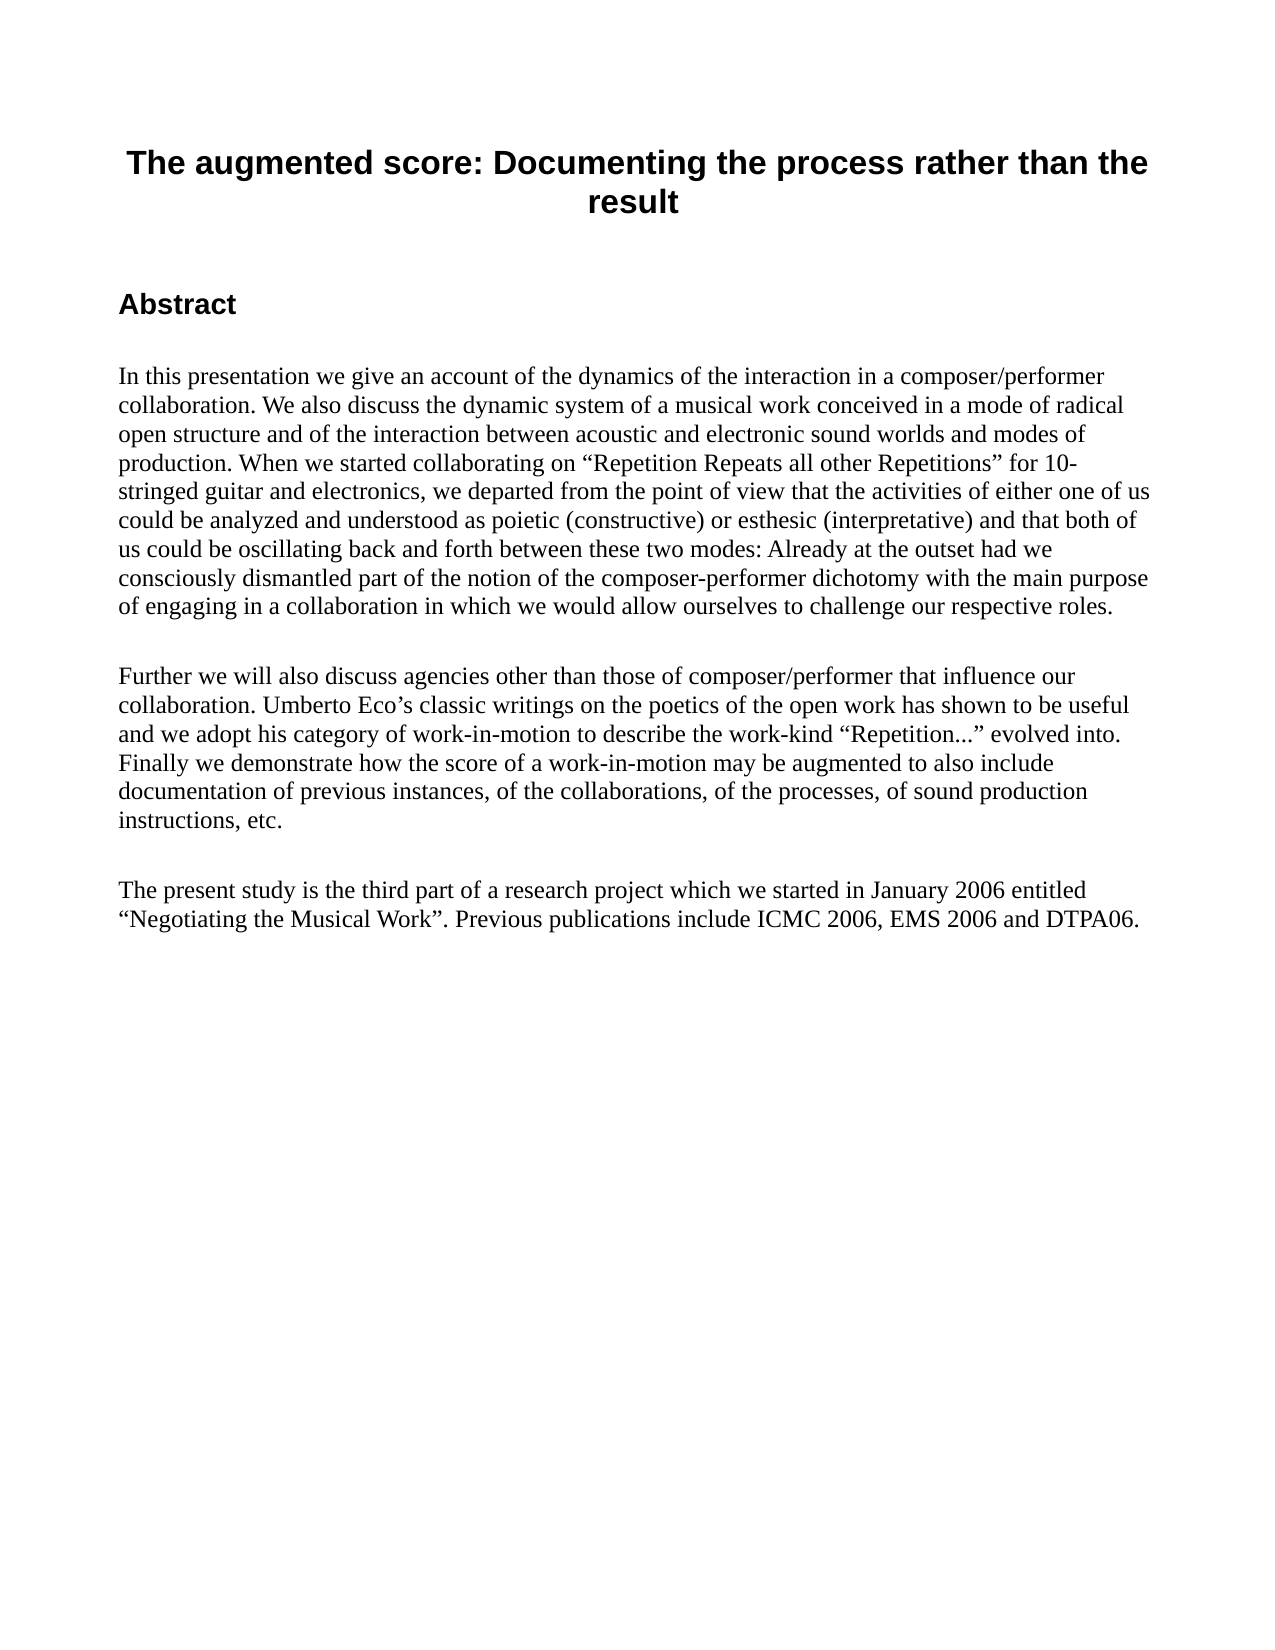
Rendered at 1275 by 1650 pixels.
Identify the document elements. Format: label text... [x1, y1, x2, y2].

text Further we will also discuss agencies other than those of composer/performer that influence our collaboration. Umberto Eco’s classic writings on the poetics of the open work has shown to be useful and we adopt his category of work-in-motion to describe the work-kind “Repetition...” evolved into. Finally we demonstrate how the score of a work-in-motion may be augmented to also include documentation of previous instances, of the collaborations, of the processes, of sound production instructions, etc. [118, 661, 1157, 834]
text In this presentation we give an account of the dynamics of the interaction in a composer/performer collaboration. We also discuss the dynamic system of a musical work conceived in a mode of radical open structure and of the interaction between acoustic and electronic sound worlds and modes of production. When we started collaborating on “Repetition Repeats all other Repetitions” for 10-stringed guitar and electronics, we departed from the point of view that the activities of either one of us could be analyzed and understood as poietic (constructive) or esthesic (interpretative) and that both of us could be oscillating back and forth between these two modes: Already at the outset had we consciously dismantled part of the notion of the composer-performer dichotomy with the main purpose of engaging in a collaboration in which we would allow ourselves to challenge our respective roles. [118, 361, 1157, 620]
subtitle The augmented score: Documenting the process rather than the result [118, 143, 1157, 220]
subtitle Abstract [118, 287, 1157, 320]
text The present study is the third part of a research project which we started in January 2006 entitled “Negotiating the Musical Work”. Previous publications include ICMC 2006, EMS 2006 and DTPA06. [118, 875, 1157, 933]
